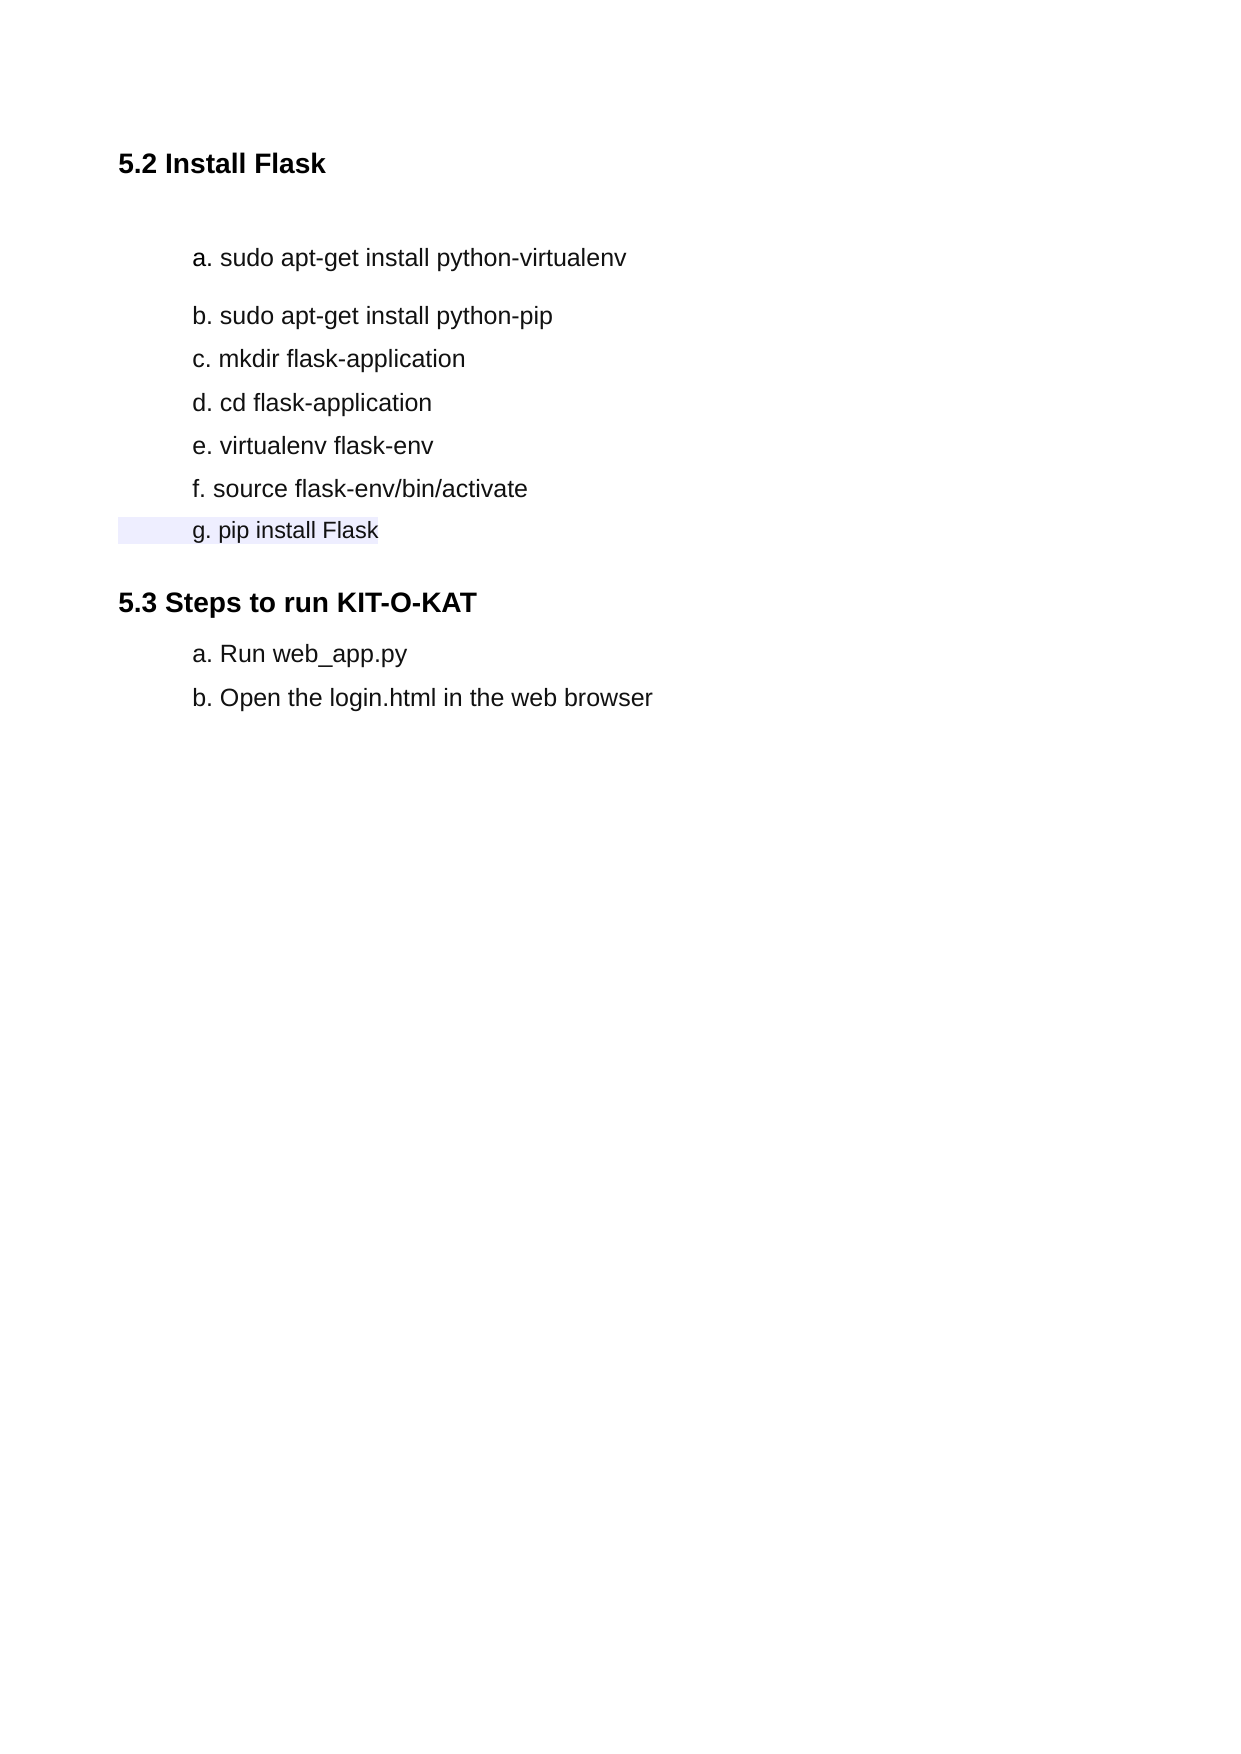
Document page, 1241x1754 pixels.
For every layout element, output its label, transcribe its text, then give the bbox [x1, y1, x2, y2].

text b. sudo apt-get install python-pip [118, 301, 1122, 330]
text a. Run web_app.py [118, 639, 1122, 668]
text f. source flask-env/bin/activate [118, 474, 1122, 502]
text g. pip install Flask [118, 517, 1122, 544]
text a. sudo apt-get install python-virtualenv [118, 200, 1122, 272]
text 5.2 Install Flask [118, 147, 1122, 179]
text e. virtualenv flask-env [118, 431, 1122, 459]
text c. mkdir flask-application [118, 344, 1122, 373]
text b. Open the login.html in the web browser [118, 683, 1122, 711]
text d. cd flask-application [118, 387, 1122, 416]
text 5.3 Steps to run KIT-O-KAT [118, 586, 1122, 618]
